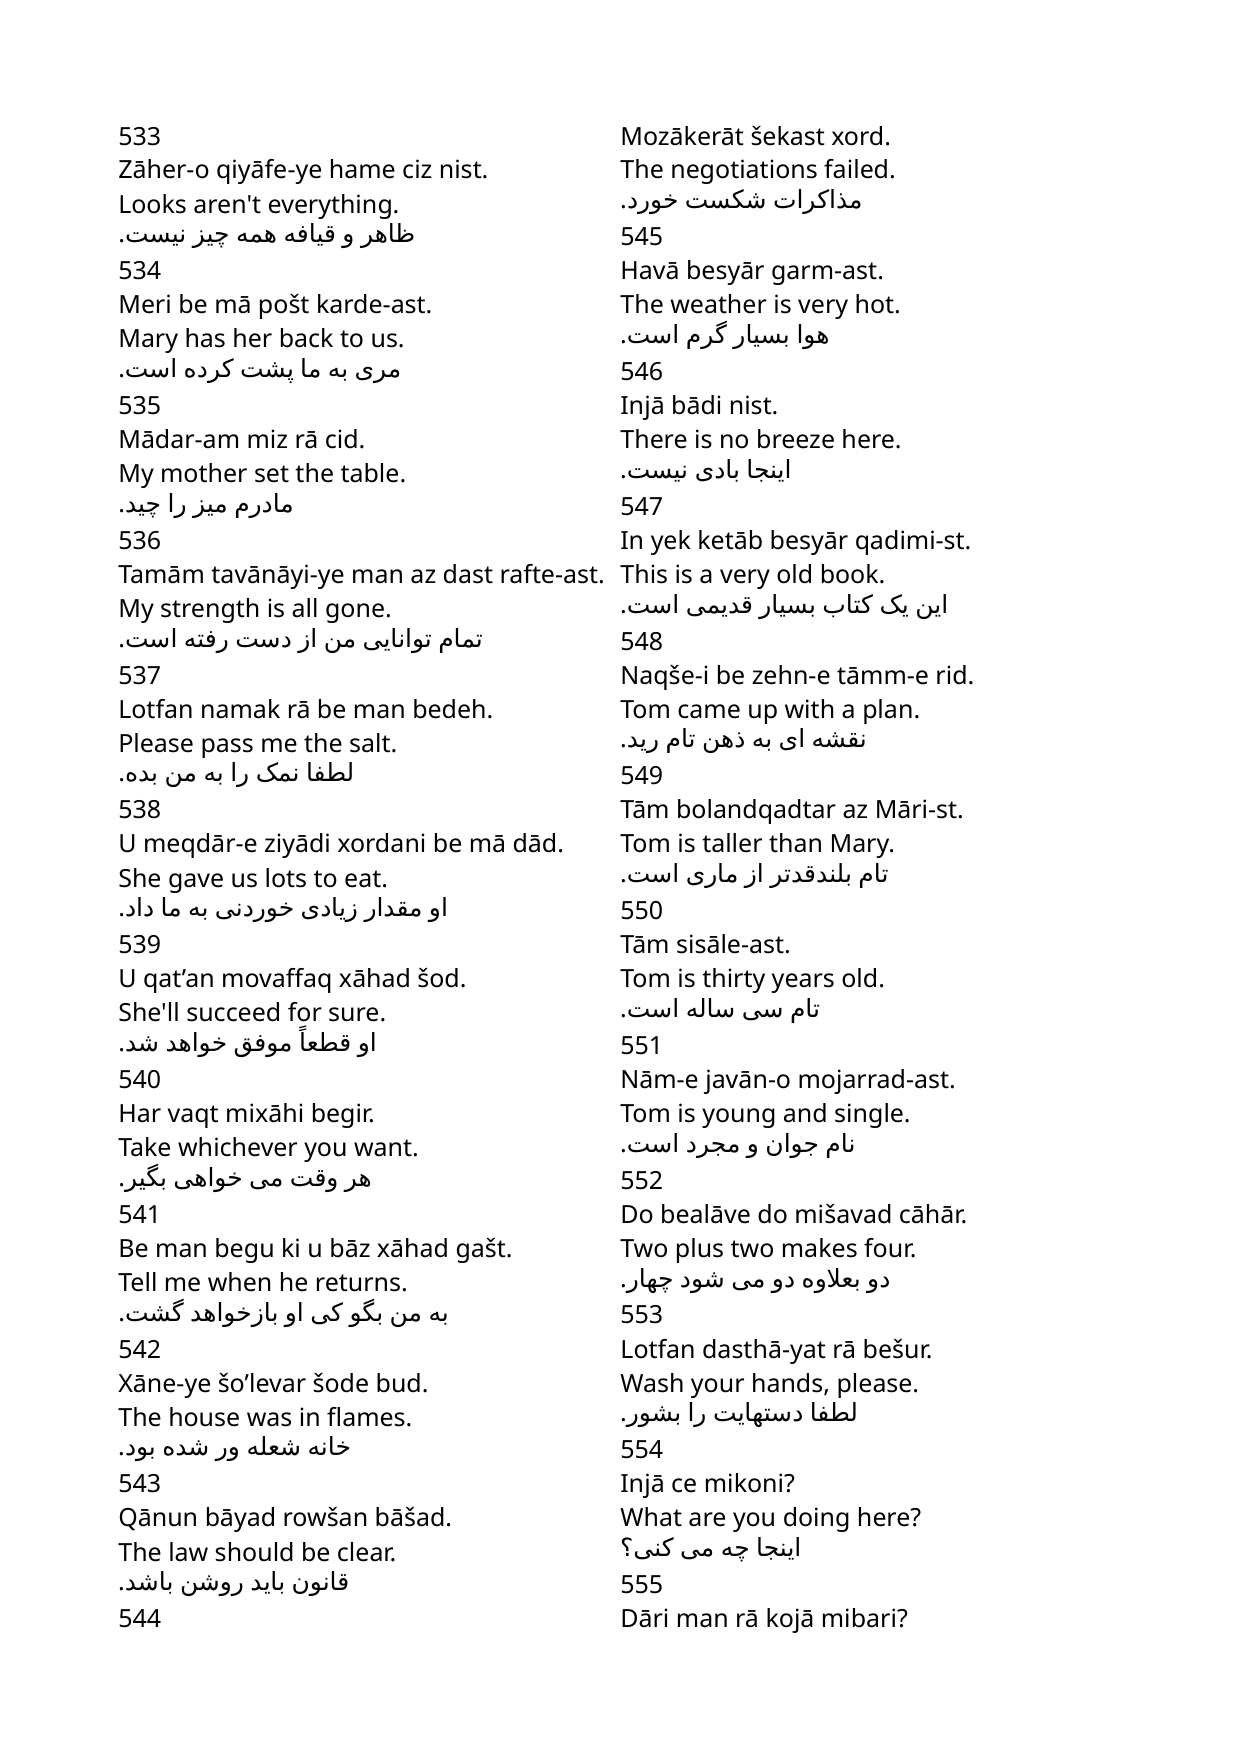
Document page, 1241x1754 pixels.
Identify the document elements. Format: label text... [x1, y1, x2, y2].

text My strength is all gone. [118, 591, 620, 625]
text Zāher-o qiyāfe‌-ye hame ciz nist. [118, 152, 620, 186]
text تام بلندقدتر از ماری است. [620, 860, 1122, 893]
text این یک کتاب بسیار قدیمی است. [620, 591, 1122, 623]
text Dāri man rā kojā mi‌bari? [620, 1601, 1122, 1635]
text The law should be clear. [118, 1534, 620, 1568]
text او قطعاً موفق خواهد شد. [118, 1029, 620, 1062]
text My mother set the table. [118, 456, 620, 490]
text She'll succeed for sure. [118, 995, 620, 1029]
text 544 [118, 1601, 620, 1635]
text 548 [620, 623, 1122, 657]
text Do bealāve do mi‌šavad cāhār. [620, 1196, 1122, 1231]
text 555 [620, 1567, 1122, 1601]
text 535 [118, 388, 620, 422]
text 539 [118, 927, 620, 961]
text دو بعلاوه دو می شود چهار. [620, 1264, 1122, 1297]
text Tamām tavānāyi-ye man az dast rafte-ast. [118, 557, 620, 591]
text Mozākerāt šekast xord. [620, 118, 1122, 152]
text Tām bolandqadtar az Māri-st. [620, 792, 1122, 826]
text هر وقت می خواهی بگیر. [118, 1164, 620, 1196]
text In yek ketāb besyār qadimi-st. [620, 522, 1122, 557]
text او مقدار زیادی خوردنی به ما داد. [118, 894, 620, 927]
text Take whichever you want. [118, 1130, 620, 1164]
text قانون باید روشن باشد. [118, 1568, 620, 1601]
text Be man begu ki u bāz xāhad gašt. [118, 1231, 620, 1264]
text 541 [118, 1196, 620, 1231]
text تمام توانایی من از دست رفته است. [118, 625, 620, 657]
text Lotfan namak rā be man bedeh. [118, 691, 620, 725]
text 533 [118, 118, 620, 152]
text 537 [118, 657, 620, 691]
text لطفا دستهایت را بشور. [620, 1399, 1122, 1432]
text U qat’an movaffaq xāhad šod. [118, 961, 620, 995]
text Tom is taller than Mary. [620, 826, 1122, 860]
text 546 [620, 354, 1122, 388]
text Please pass me the salt. [118, 725, 620, 759]
text Looks aren't everything. [118, 186, 620, 220]
text The negotiations failed. [620, 152, 1122, 186]
text 551 [620, 1028, 1122, 1062]
text تام سی ساله است. [620, 995, 1122, 1028]
text Naqše‌-i be zehn-e tāmm-e rid. [620, 657, 1122, 691]
text ظاهر و قیافه همه چیز نیست. [118, 220, 620, 253]
text Mary has her back to us. [118, 321, 620, 355]
text 545 [620, 219, 1122, 253]
text 536 [118, 522, 620, 557]
text Tām sisāle-ast. [620, 927, 1122, 961]
text 553 [620, 1297, 1122, 1331]
text The house was in flames. [118, 1399, 620, 1433]
text لطفا نمک را به من بده. [118, 759, 620, 792]
text به من بگو کی او بازخواهد گشت. [118, 1299, 620, 1331]
text 550 [620, 893, 1122, 927]
text Wash your hands, please. [620, 1365, 1122, 1399]
text مری به ما پشت کرده است. [118, 355, 620, 388]
text اینجا بادی نیست. [620, 456, 1122, 488]
text هوا بسیار گرم است. [620, 321, 1122, 354]
text Mādar-am miz rā cid. [118, 422, 620, 456]
text مذاکرات شکست خورد. [620, 186, 1122, 219]
text Har vaqt mi‌xāhi begir. [118, 1096, 620, 1130]
text Tom is thirty years old. [620, 961, 1122, 995]
text Meri be mā pošt karde-ast. [118, 287, 620, 321]
text 538 [118, 792, 620, 826]
text The weather is very hot. [620, 287, 1122, 321]
text نقشه ای به ذهن تام رید. [620, 725, 1122, 758]
text خانه شعله ور شده بود. [118, 1433, 620, 1466]
text Tell me when he returns. [118, 1264, 620, 1299]
text مادرم میز را چید. [118, 490, 620, 522]
text There is no breeze here. [620, 422, 1122, 456]
text Tom came up with a plan. [620, 691, 1122, 725]
text Injā bādi nist. [620, 388, 1122, 422]
text Two plus two makes four. [620, 1231, 1122, 1264]
text اینجا چه می کنی؟ [620, 1534, 1122, 1567]
text 552 [620, 1162, 1122, 1196]
text What are you doing here? [620, 1500, 1122, 1534]
text 540 [118, 1062, 620, 1096]
text Nām-e javān-o mojarrad-ast. [620, 1062, 1122, 1096]
text 549 [620, 758, 1122, 792]
text 534 [118, 253, 620, 287]
text Qānun bāyad rowšan bāšad. [118, 1500, 620, 1534]
text 547 [620, 488, 1122, 522]
text Xāne‌-ye šo’levar šode bud. [118, 1365, 620, 1399]
text 554 [620, 1432, 1122, 1466]
text This is a very old book. [620, 557, 1122, 591]
text She gave us lots to eat. [118, 860, 620, 894]
text نام جوان و مجرد است. [620, 1130, 1122, 1162]
text Havā besyār garm-ast. [620, 253, 1122, 287]
text 542 [118, 1331, 620, 1365]
text Lotfan dast‌hā-yat rā bešur. [620, 1331, 1122, 1365]
text 543 [118, 1466, 620, 1500]
text Injā ce mi‌koni? [620, 1466, 1122, 1500]
text U meqdār-e ziyādi xordani be mā dād. [118, 826, 620, 860]
text Tom is young and single. [620, 1096, 1122, 1130]
